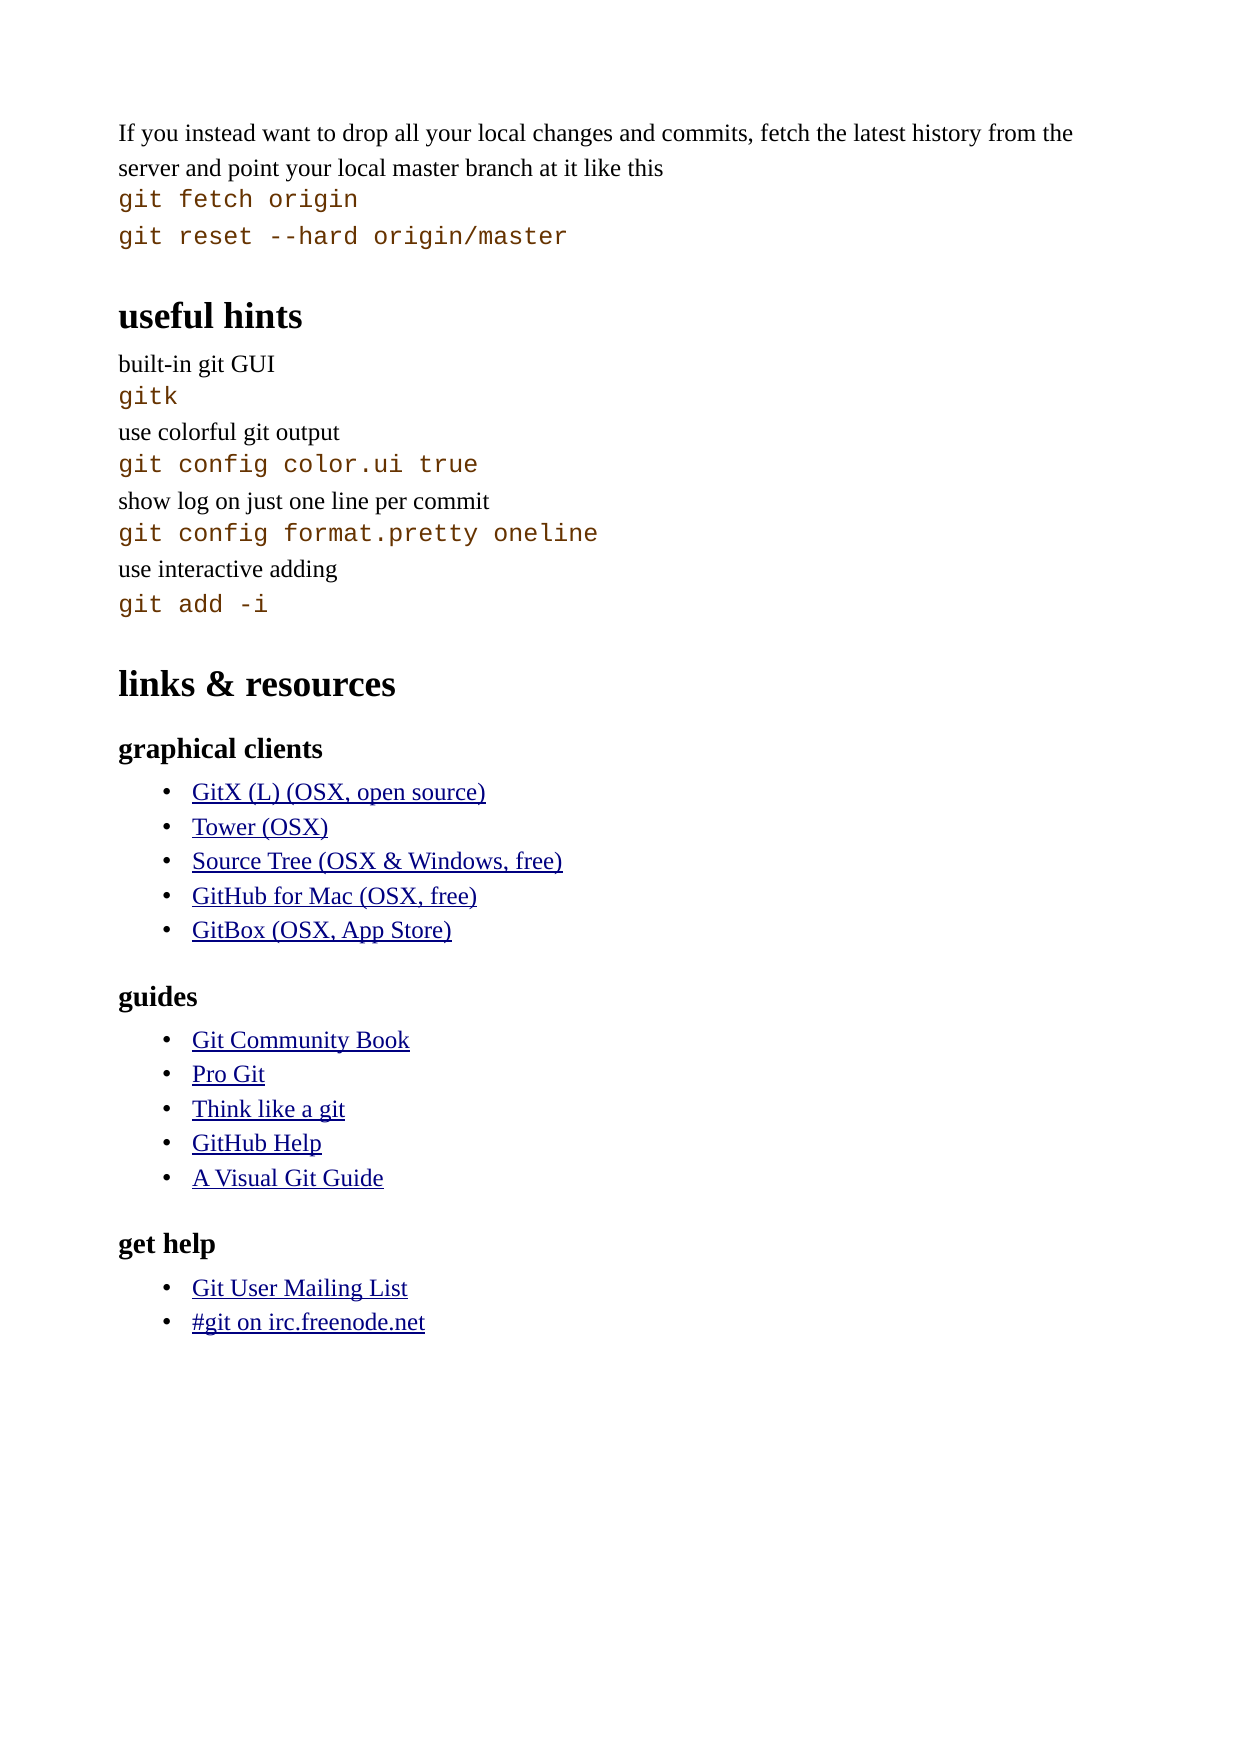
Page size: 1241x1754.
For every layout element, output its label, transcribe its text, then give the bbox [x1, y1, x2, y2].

text built-in git GUI gitk use colorful git output git config color.ui true show log on just one line per commit git config format.pretty oneline use interactive adding git add -i [118, 349, 1122, 620]
list GitX (L) (OSX, open source) [162, 777, 1122, 806]
list Think like a git [162, 1094, 1122, 1123]
list #git on irc.freenode.net [162, 1307, 1122, 1336]
list Git Community Book [162, 1025, 1122, 1054]
subtitle guides [118, 979, 1122, 1013]
list Git User Mailing List [162, 1273, 1122, 1301]
subtitle graphical clients [118, 731, 1122, 765]
list Tower (OSX) [162, 812, 1122, 841]
list GitHub Help [162, 1128, 1122, 1157]
list GitHub for Mac (OSX, free) [162, 881, 1122, 910]
list A Visual Git Guide [162, 1163, 1122, 1192]
subtitle get help [118, 1227, 1122, 1260]
text If you instead want to drop all your local changes and commits, fetch the latest history from the server and point your local master branch at it like this git fetch origin git reset --hard origin/master [118, 118, 1122, 252]
list Source Tree (OSX & Windows, free) [162, 846, 1122, 875]
subtitle useful hints [118, 293, 1122, 337]
list Pro Git [162, 1059, 1122, 1088]
list GitBox (OSX, App Store) [162, 915, 1122, 944]
subtitle links & resources [118, 661, 1122, 704]
